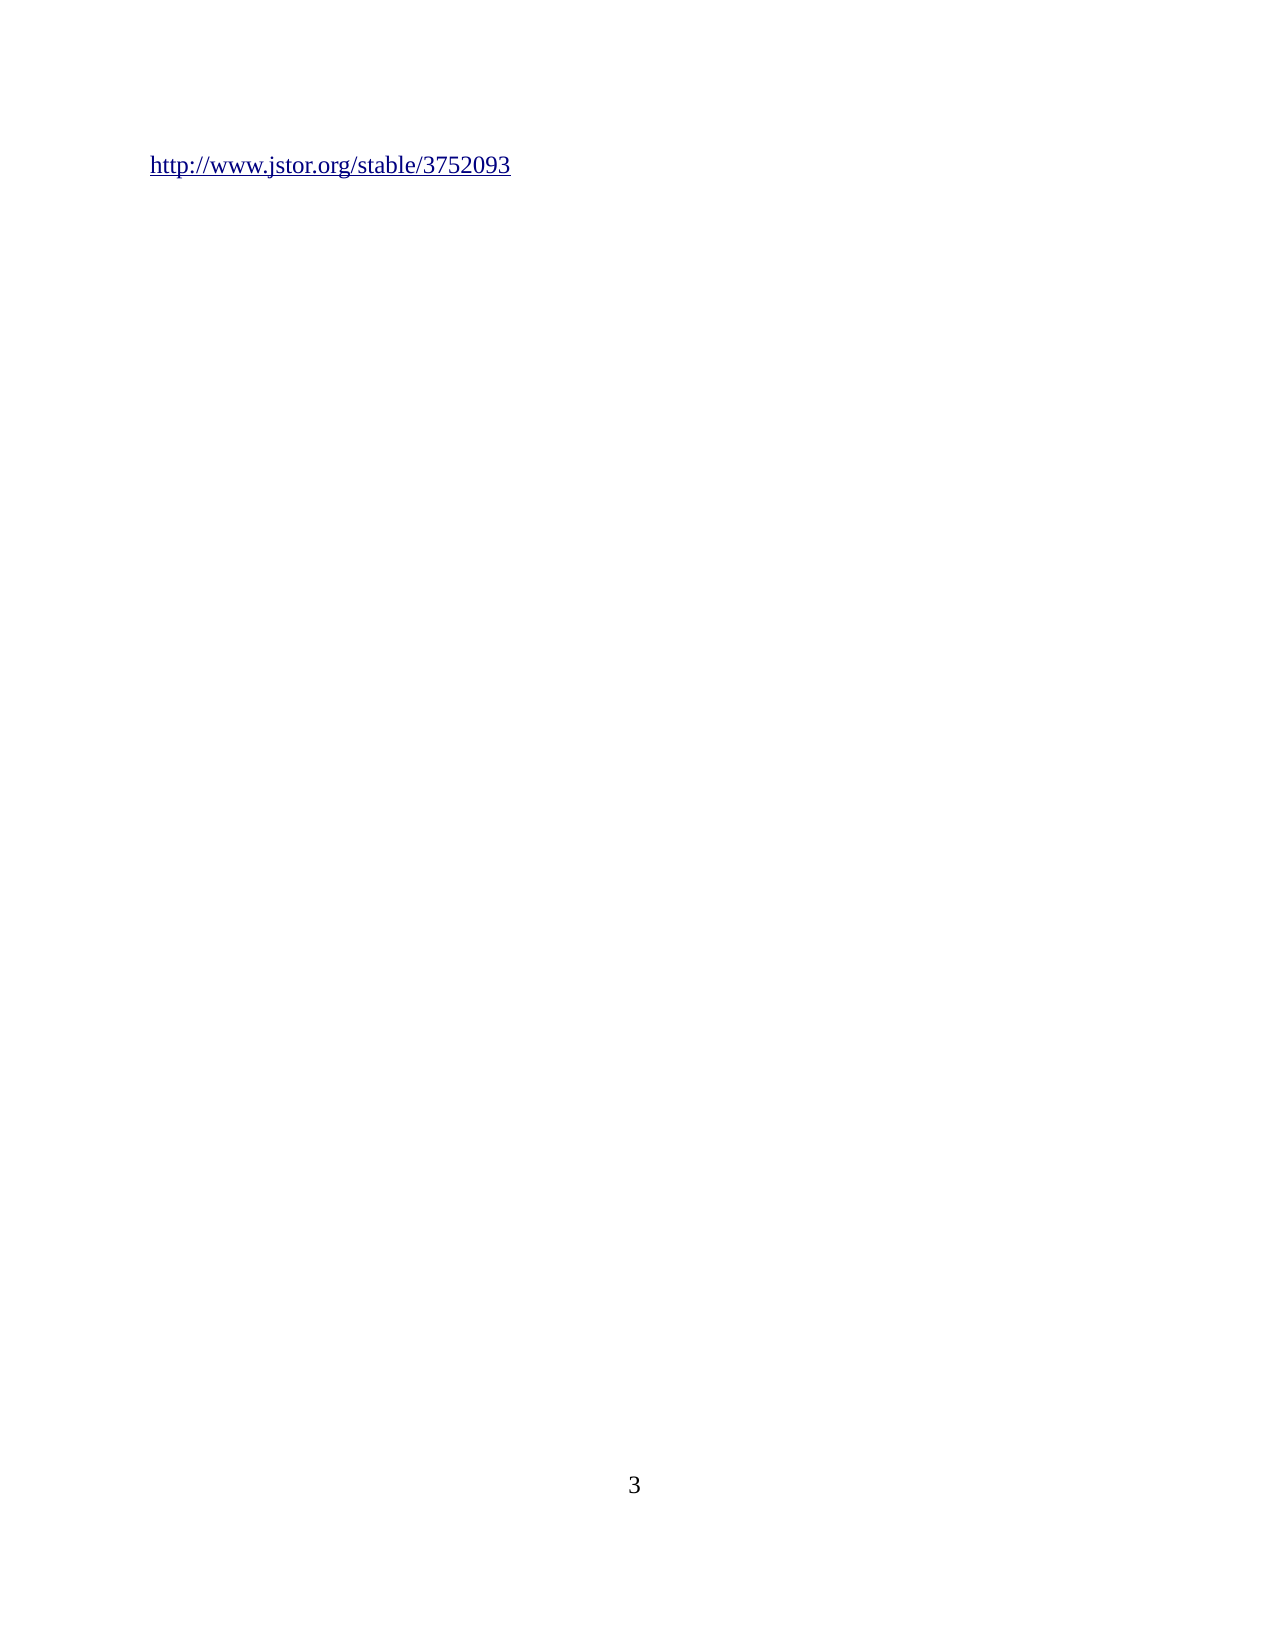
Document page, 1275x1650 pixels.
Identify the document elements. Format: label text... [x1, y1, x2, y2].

text http://www.jstor.org/stable/3752093 [150, 150, 1125, 179]
